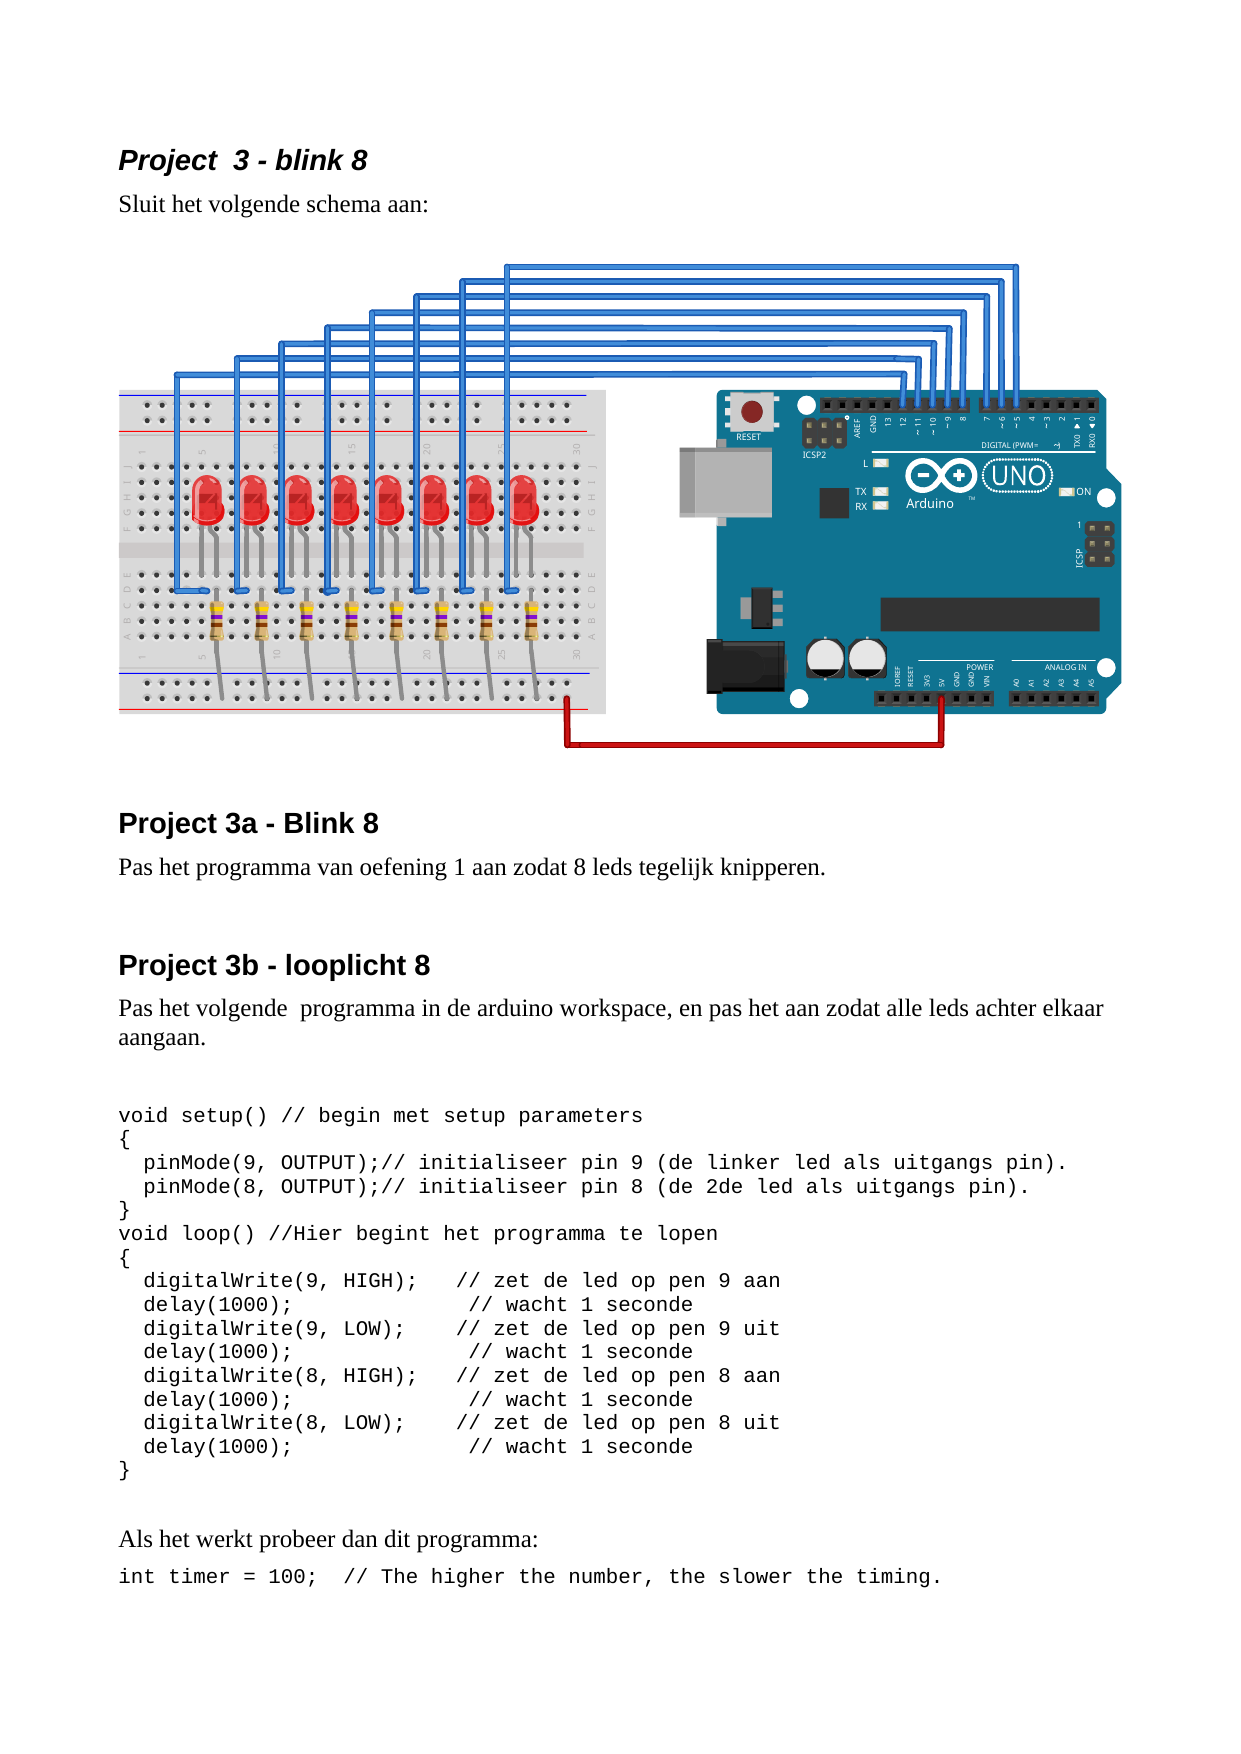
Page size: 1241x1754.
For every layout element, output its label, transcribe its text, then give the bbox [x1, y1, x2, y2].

text Sluit het volgende schema aan: [118, 189, 1122, 218]
subtitle Project 3b - looplicht 8 [118, 947, 1122, 981]
text digitalWrite(9, LOW); // zet de led op pen 9 uit [118, 1318, 1122, 1341]
text } [118, 1459, 1122, 1483]
text { [118, 1128, 1122, 1152]
text } [118, 1199, 1122, 1223]
text void setup() // begin met setup parameters [118, 1105, 1122, 1128]
text delay(1000); // wacht 1 seconde [118, 1436, 1122, 1459]
text delay(1000); // wacht 1 seconde [118, 1341, 1122, 1365]
text digitalWrite(9, HIGH); // zet de led op pen 9 aan [118, 1270, 1122, 1294]
text Als het werkt probeer dan dit programma: [118, 1524, 1122, 1553]
text { [118, 1247, 1122, 1270]
text int timer = 100; // The higher the number, the slower the timing. [118, 1566, 1122, 1613]
text digitalWrite(8, LOW); // zet de led op pen 8 uit [118, 1412, 1122, 1436]
text pinMode(8, OUTPUT);// initialiseer pin 8 (de 2de led als uitgangs pin). [118, 1176, 1122, 1199]
text void loop() //Hier begint het programma te lopen [118, 1223, 1122, 1247]
text Pas het volgende programma in de arduino workspace, en pas het aan zodat alle leds achter elkaar aangaan. [118, 993, 1122, 1051]
text delay(1000); // wacht 1 seconde [118, 1294, 1122, 1318]
text Pas het programma van oefening 1 aan zodat 8 leds tegelijk knipperen. [118, 852, 1122, 910]
subtitle Project 3a - Blink 8 [118, 806, 1122, 840]
text digitalWrite(8, HIGH); // zet de led op pen 8 aan [118, 1365, 1122, 1388]
text delay(1000); // wacht 1 seconde [118, 1388, 1122, 1412]
text pinMode(9, OUTPUT);// initialiseer pin 9 (de linker led als uitgangs pin). [118, 1152, 1122, 1176]
subtitle Project 3 - blink 8 [118, 143, 1122, 177]
